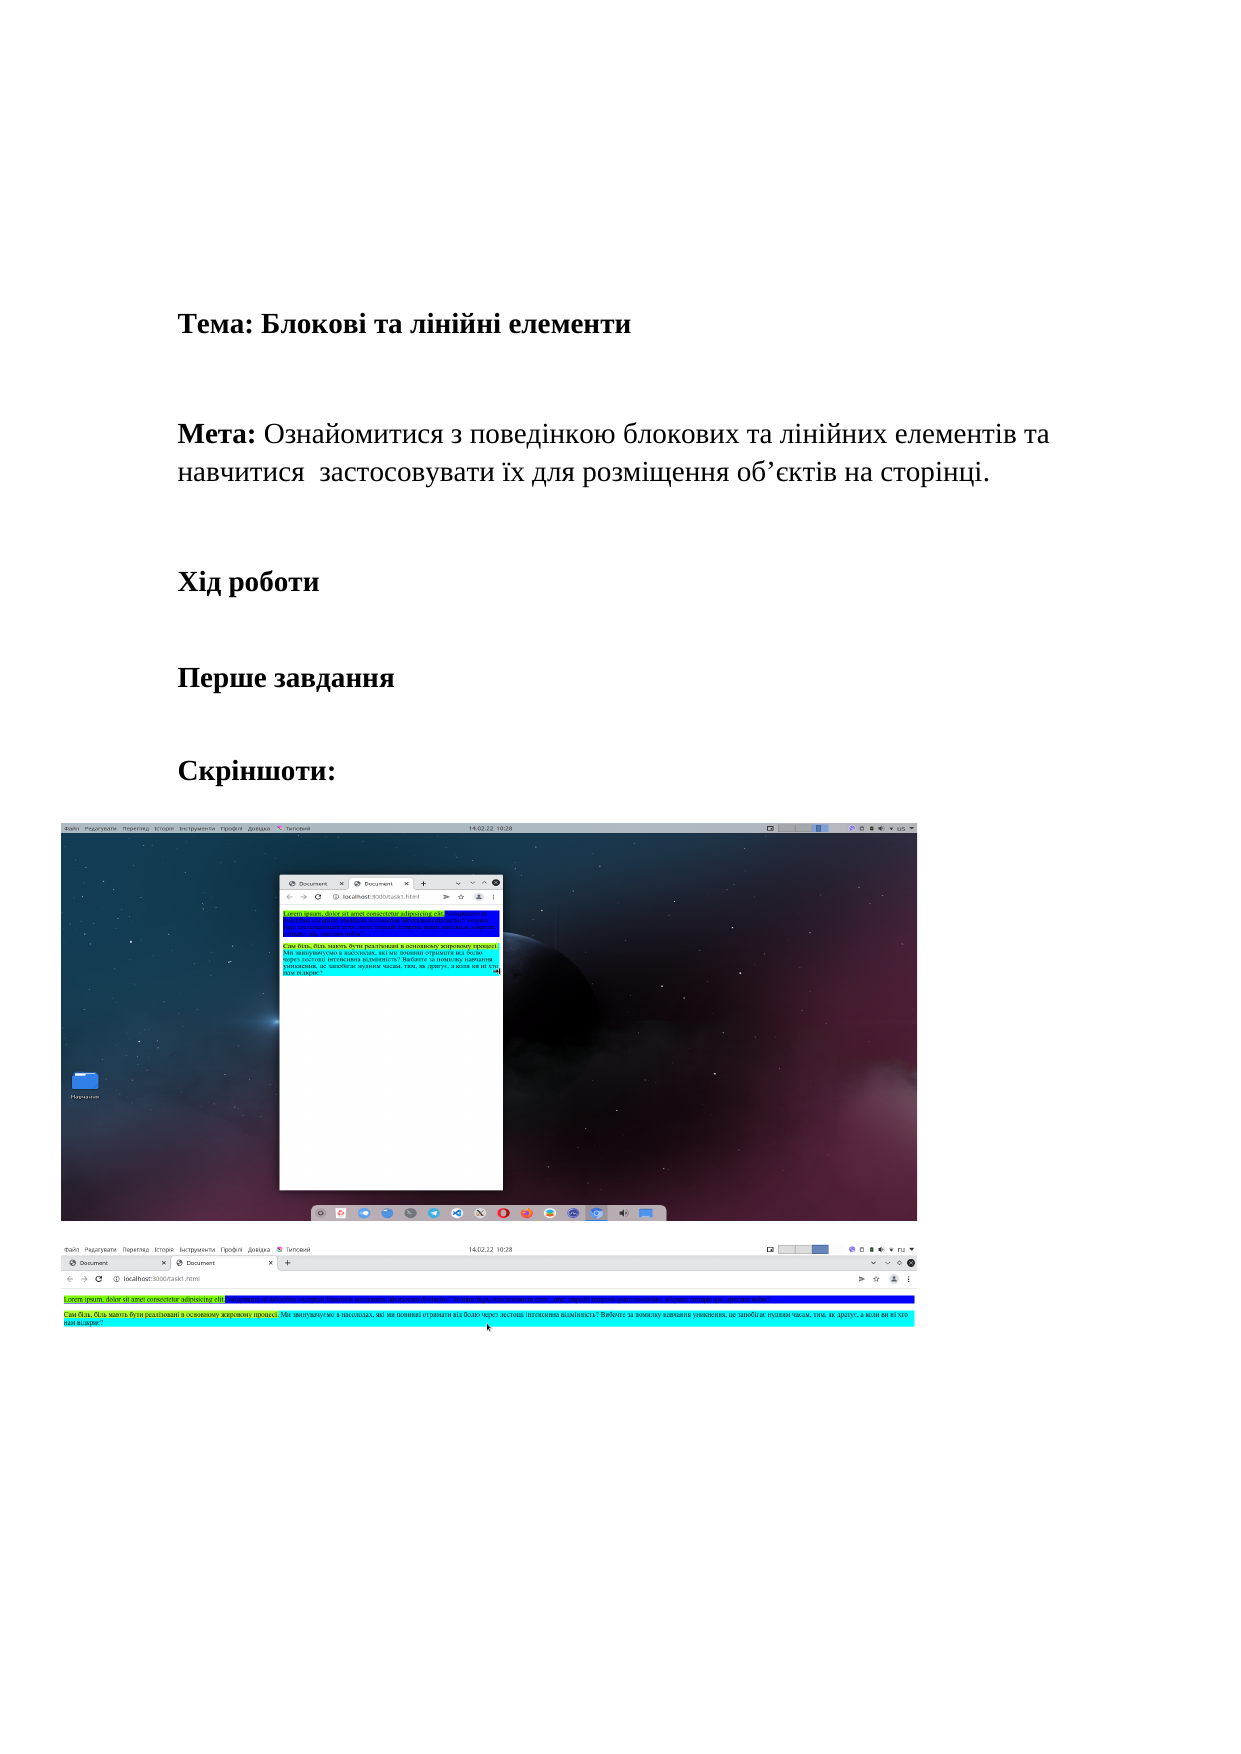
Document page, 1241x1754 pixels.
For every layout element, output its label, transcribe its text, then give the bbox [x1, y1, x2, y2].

text Перше завдання [177, 661, 1152, 694]
text Скріншоти: [177, 753, 1152, 787]
picture [61, 1243, 918, 1725]
text Хід роботи [177, 564, 1152, 597]
text Тема: Блокові та лінійні елементи [177, 306, 1152, 340]
text Мета: Ознайомитися з поведінкою блокових та лінійних елементів та навчитися застосовувати їх для розміщення об’єктів на сторінці. [177, 416, 1152, 488]
picture [61, 823, 918, 1221]
